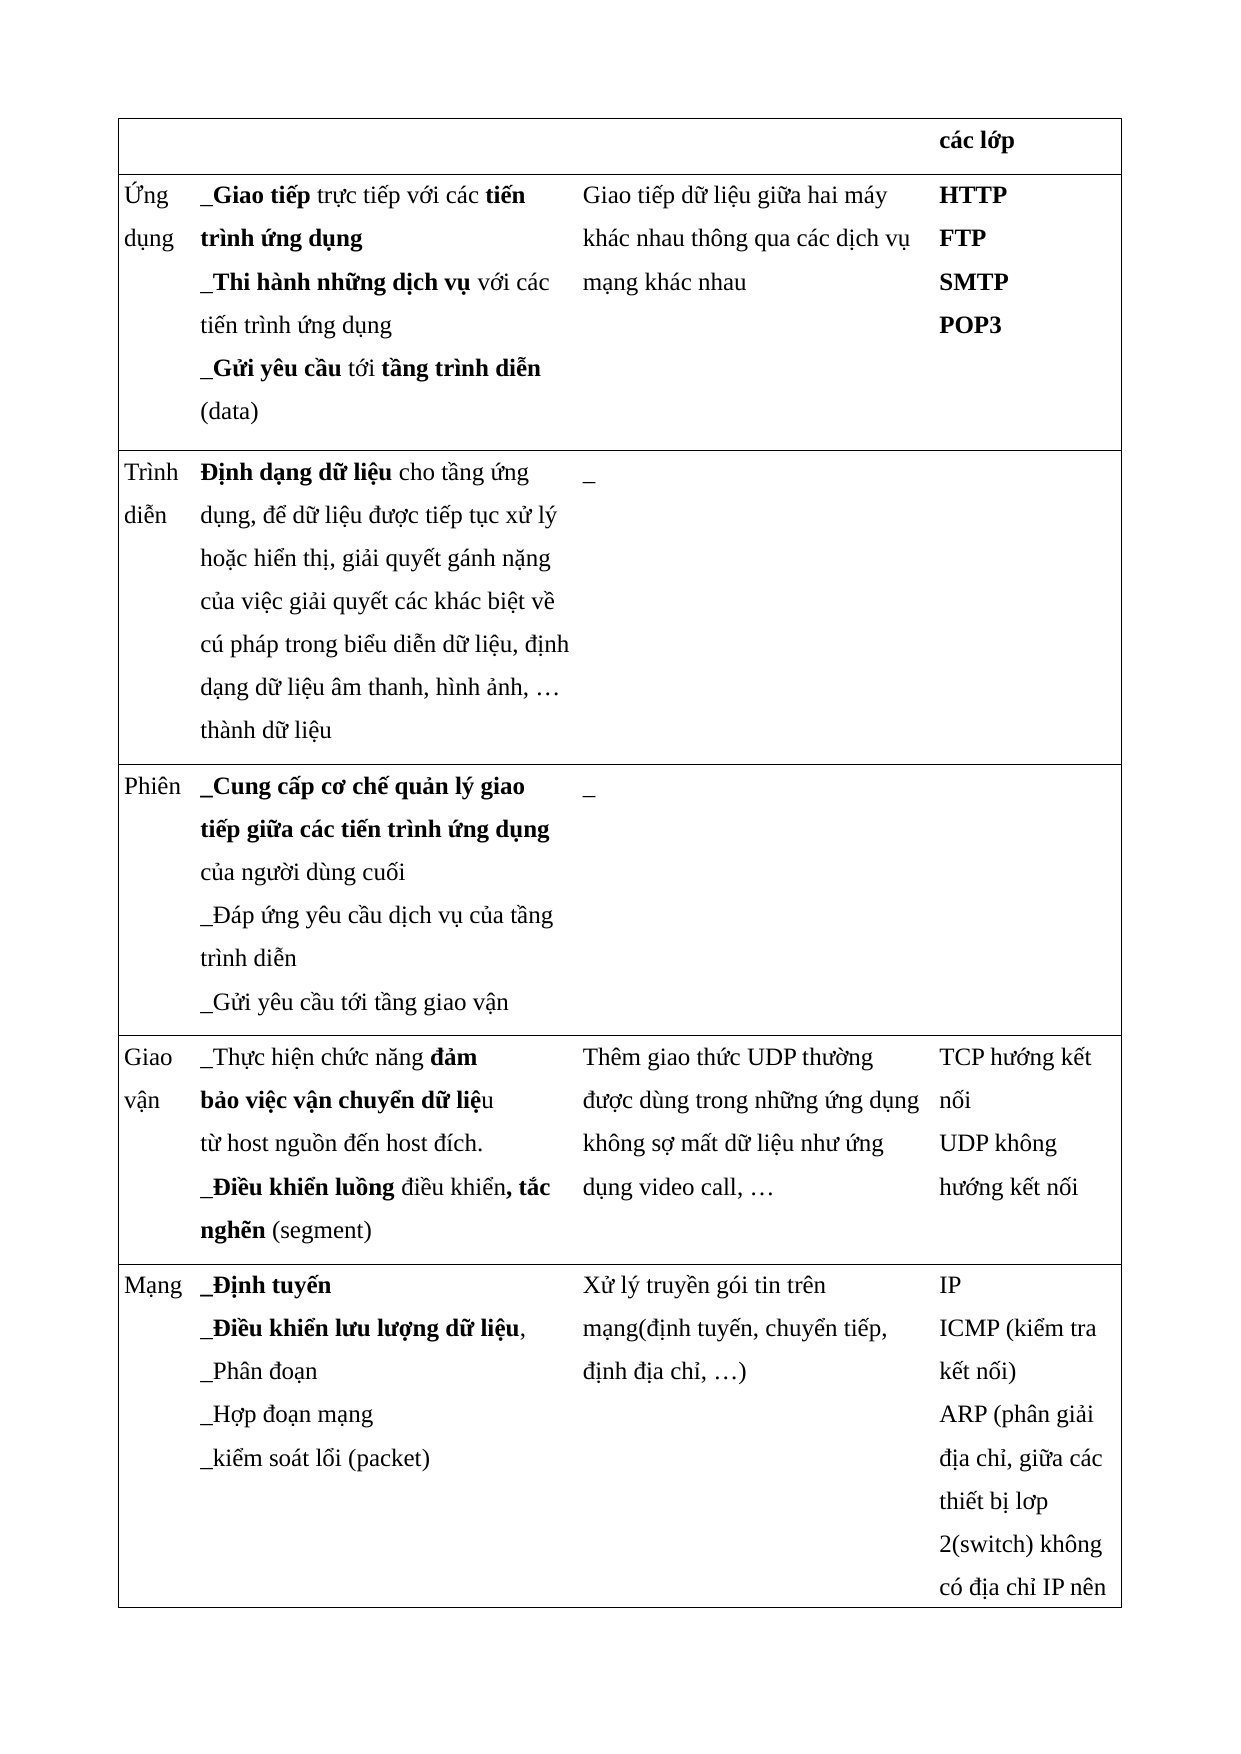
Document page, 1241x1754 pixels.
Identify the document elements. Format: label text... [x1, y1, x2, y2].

table_header [119, 119, 194, 174]
table_header [577, 119, 933, 174]
table_cell _Giao tiếp trực tiếp với các tiến trình ứng dụng _Thi hành những dịch vụ với các tiến trình ứng dụng _Gửi yêu cầu tới tầng trình diễn (data) [195, 175, 577, 450]
table_cell Mạng [119, 1265, 194, 1607]
table_cell Giao vận [119, 1036, 194, 1263]
table_cell Ứng dụng [119, 175, 194, 450]
table_cell TCP hướng kết nối UDP không hướng kết nối [934, 1036, 1121, 1263]
table_cell Phiên [119, 765, 194, 1035]
table_cell [934, 765, 1121, 1035]
table_cell IP ICMP (kiểm tra kết nối) ARP (phân giải địa chỉ, giữa các thiết bị lơp 2(switch) không có địa chỉ IP nên [934, 1265, 1121, 1607]
table_cell _ [577, 765, 933, 1035]
table_cell HTTP FTP SMTP POP3 [934, 175, 1121, 450]
table_cell Xử lý truyền gói tin trên mạng(định tuyến, chuyển tiếp, định địa chỉ, …) [577, 1265, 933, 1607]
table_cell _ [577, 451, 933, 764]
table_cell Trình diễn [119, 451, 194, 764]
table_header các lớp [934, 119, 1121, 174]
table_cell Giao tiếp dữ liệu giữa hai máy khác nhau thông qua các dịch vụ mạng khác nhau [577, 175, 933, 450]
table_cell Định dạng dữ liệu cho tầng ứng dụng, để dữ liệu được tiếp tục xử lý hoặc hiển thị, giải quyết gánh nặng của việc giải quyết các khác biệt về cú pháp trong biểu diễn dữ liệu, định dạng dữ liệu âm thanh, hình ảnh, … thành dữ liệu [195, 451, 577, 764]
table_cell _Thực hiện chức năng đảm bảo việc vận chuyển dữ liệu từ host nguồn đến host đích. _Điều khiển luồng điều khiển, tắc nghẽn (segment) [195, 1036, 577, 1263]
table_header [195, 119, 577, 174]
table_cell Thêm giao thức UDP thường được dùng trong những ứng dụng không sợ mất dữ liệu như ứng dụng video call, … [577, 1036, 933, 1263]
table_cell _Cung cấp cơ chế quản lý giao tiếp giữa các tiến trình ứng dụng của người dùng cuối _Đáp ứng yêu cầu dịch vụ của tầng trình diễn _Gửi yêu cầu tới tầng giao vận [195, 765, 577, 1035]
table_cell [934, 451, 1121, 764]
table_cell _Định tuyến _Điều khiển lưu lượng dữ liệu, _Phân đoạn _Hợp đoạn mạng _kiểm soát lổi (packet) [195, 1265, 577, 1607]
